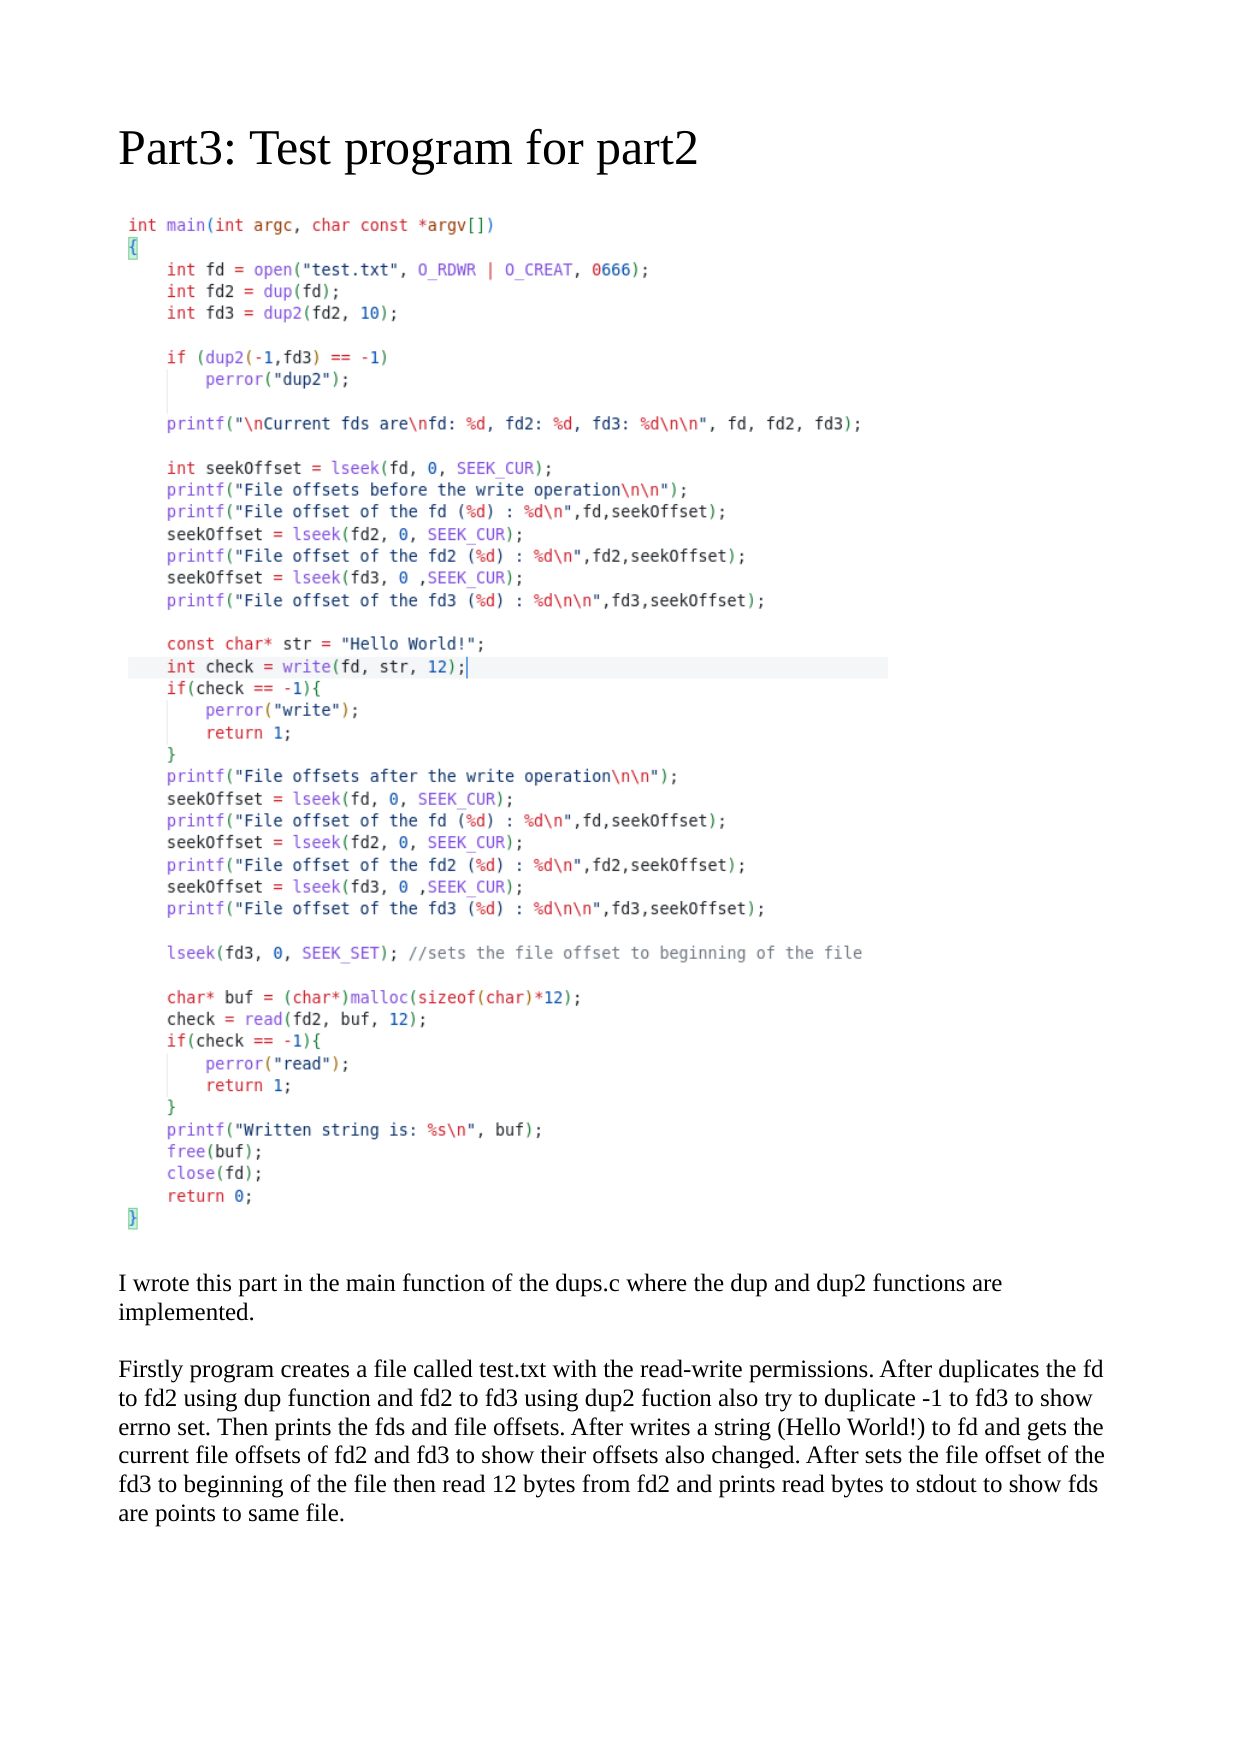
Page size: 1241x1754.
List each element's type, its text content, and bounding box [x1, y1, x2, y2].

text Firstly program creates a file called test.txt with the read-write permissions. After duplicates the fd to fd2 using dup function and fd2 to fd3 using dup2 fuction also try to duplicate -1 to fd3 to show errno set. Then prints the fds and file offsets. After writes a string (Hello World!) to fd and gets the current file offsets of fd2 and fd3 to show their offsets also changed. After sets the file offset of the fd3 to beginning of the file then read 12 bytes from fd2 and prints read bytes to stdout to show fds are points to same file. [118, 1354, 1122, 1527]
text Part3: Test program for part2 [118, 118, 1122, 176]
text I wrote this part in the main function of the dups.c where the dup and dup2 functions are implemented. [118, 1268, 1122, 1326]
picture [121, 208, 888, 1232]
